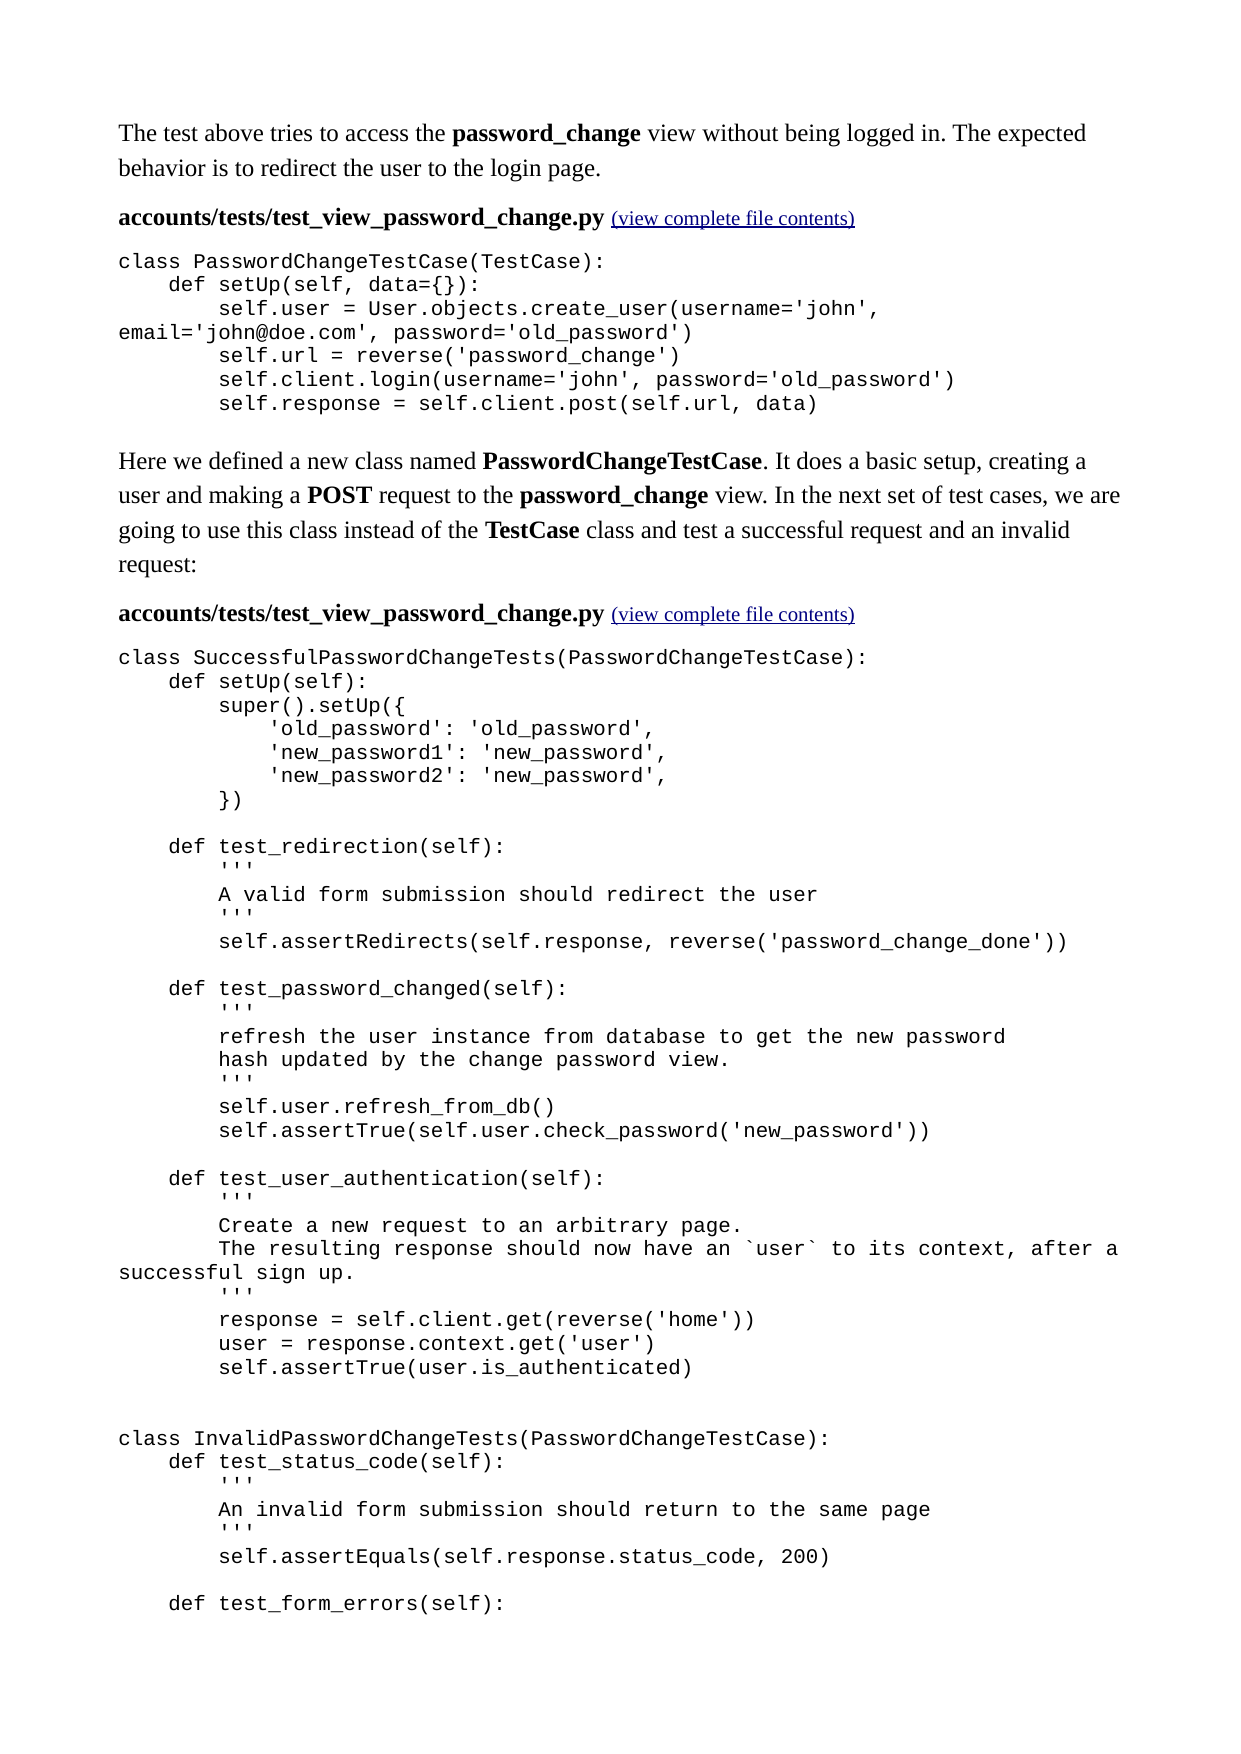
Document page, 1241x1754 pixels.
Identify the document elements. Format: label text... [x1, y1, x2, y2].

text self.response = self.client.post(self.url, data) [118, 393, 1122, 416]
text user = response.context.get('user') [118, 1333, 1122, 1357]
text 'old_password': 'old_password', [118, 718, 1122, 742]
text self.user = User.objects.create_user(username='john', email='john@doe.com', password='old_password') [118, 298, 1122, 345]
text ''' [118, 907, 1122, 931]
text def setUp(self): [118, 671, 1122, 694]
text class SuccessfulPasswordChangeTests(PasswordChangeTestCase): [118, 647, 1122, 671]
text super().setUp({ [118, 694, 1122, 718]
text response = self.client.get(reverse('home')) [118, 1309, 1122, 1333]
text class PasswordChangeTestCase(TestCase): [118, 251, 1122, 274]
text ''' [118, 1475, 1122, 1498]
text self.client.login(username='john', password='old_password') [118, 369, 1122, 393]
text self.assertTrue(self.user.check_password('new_password')) [118, 1120, 1122, 1144]
text ''' [118, 1286, 1122, 1309]
text def test_status_code(self): [118, 1451, 1122, 1475]
text def test_redirection(self): [118, 836, 1122, 860]
text accounts/tests/test_view_password_change.py (view complete file contents) [118, 598, 1122, 627]
text ''' [118, 1522, 1122, 1546]
text def test_user_authentication(self): [118, 1167, 1122, 1191]
text 'new_password2': 'new_password', [118, 766, 1122, 789]
text An invalid form submission should return to the same page [118, 1498, 1122, 1522]
text class InvalidPasswordChangeTests(PasswordChangeTestCase): [118, 1428, 1122, 1451]
text accounts/tests/test_view_password_change.py (view complete file contents) [118, 202, 1122, 230]
text The resulting response should now have an `user` to its context, after a successful sign up. [118, 1238, 1122, 1286]
text ''' [118, 1191, 1122, 1215]
text self.assertEquals(self.response.status_code, 200) [118, 1546, 1122, 1569]
text hash updated by the change password view. [118, 1049, 1122, 1073]
text The test above tries to access the password_change view without being logged in. The expected behavior is to redirect the user to the login page. [118, 118, 1122, 181]
text ''' [118, 1073, 1122, 1097]
text 'new_password1': 'new_password', [118, 742, 1122, 766]
text Here we defined a new class named PasswordChangeTestCase. It does a basic setup, creating a user and making a POST request to the password_change view. In the next set of test cases, we are going to use this class instead of the TestCase class and test a successful request and an invalid request: [118, 446, 1122, 578]
text def test_password_changed(self): [118, 978, 1122, 1002]
text self.assertTrue(user.is_authenticated) [118, 1357, 1122, 1380]
text }) [118, 789, 1122, 813]
text Create a new request to an arbitrary page. [118, 1215, 1122, 1238]
text self.url = reverse('password_change') [118, 345, 1122, 369]
text self.user.refresh_from_db() [118, 1097, 1122, 1120]
text ''' [118, 1002, 1122, 1026]
text ''' [118, 860, 1122, 884]
text def setUp(self, data={}): [118, 274, 1122, 298]
text A valid form submission should redirect the user [118, 884, 1122, 907]
text refresh the user instance from database to get the new password [118, 1026, 1122, 1049]
text self.assertRedirects(self.response, reverse('password_change_done')) [118, 931, 1122, 955]
text def test_form_errors(self): [118, 1593, 1122, 1617]
